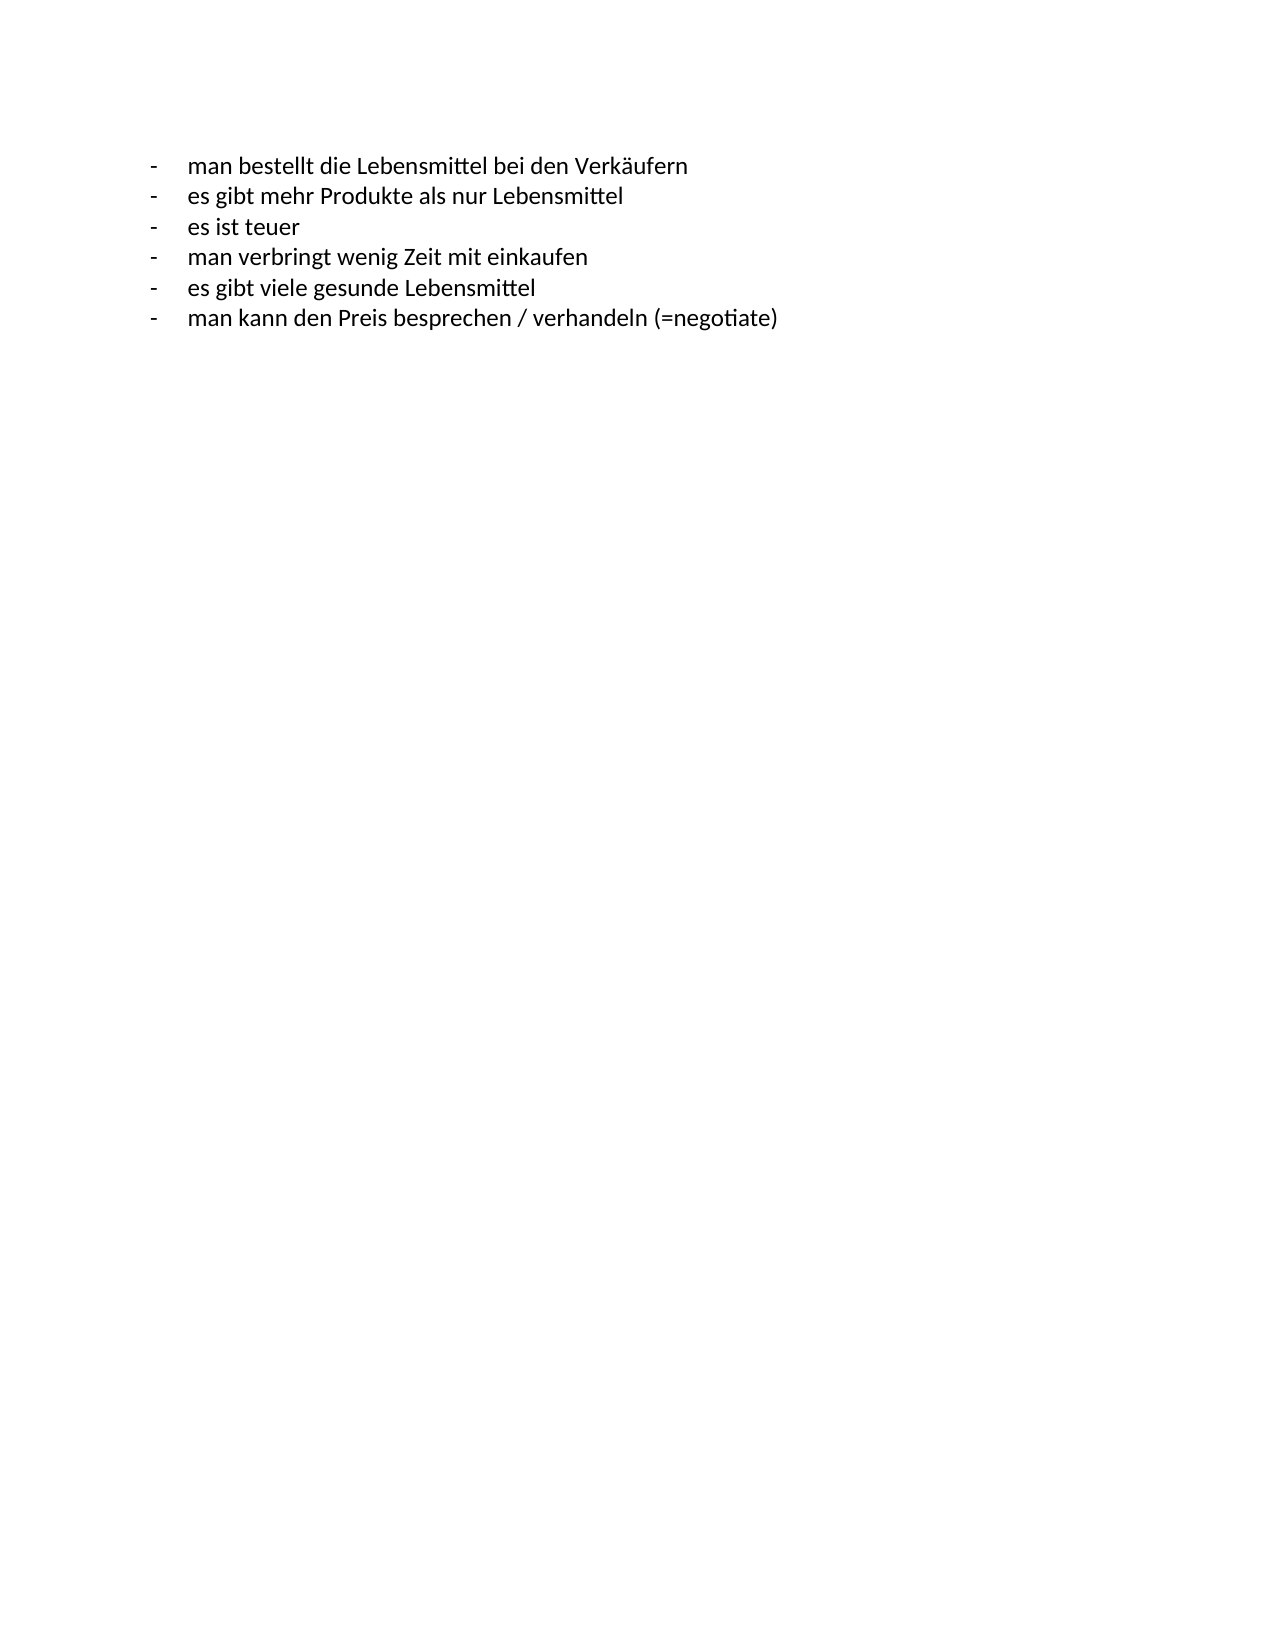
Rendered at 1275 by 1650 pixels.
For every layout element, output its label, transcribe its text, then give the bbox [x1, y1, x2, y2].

list man kann den Preis besprechen / verhandeln (=negotiate) [150, 303, 1162, 333]
list es gibt mehr Produkte als nur Lebensmittel [150, 181, 1162, 211]
list es ist teuer [150, 211, 1162, 242]
list man bestellt die Lebensmittel bei den Verkäufern [150, 150, 1162, 181]
list man verbringt wenig Zeit mit einkaufen [150, 242, 1162, 272]
list es gibt viele gesunde Lebensmittel [150, 272, 1162, 303]
